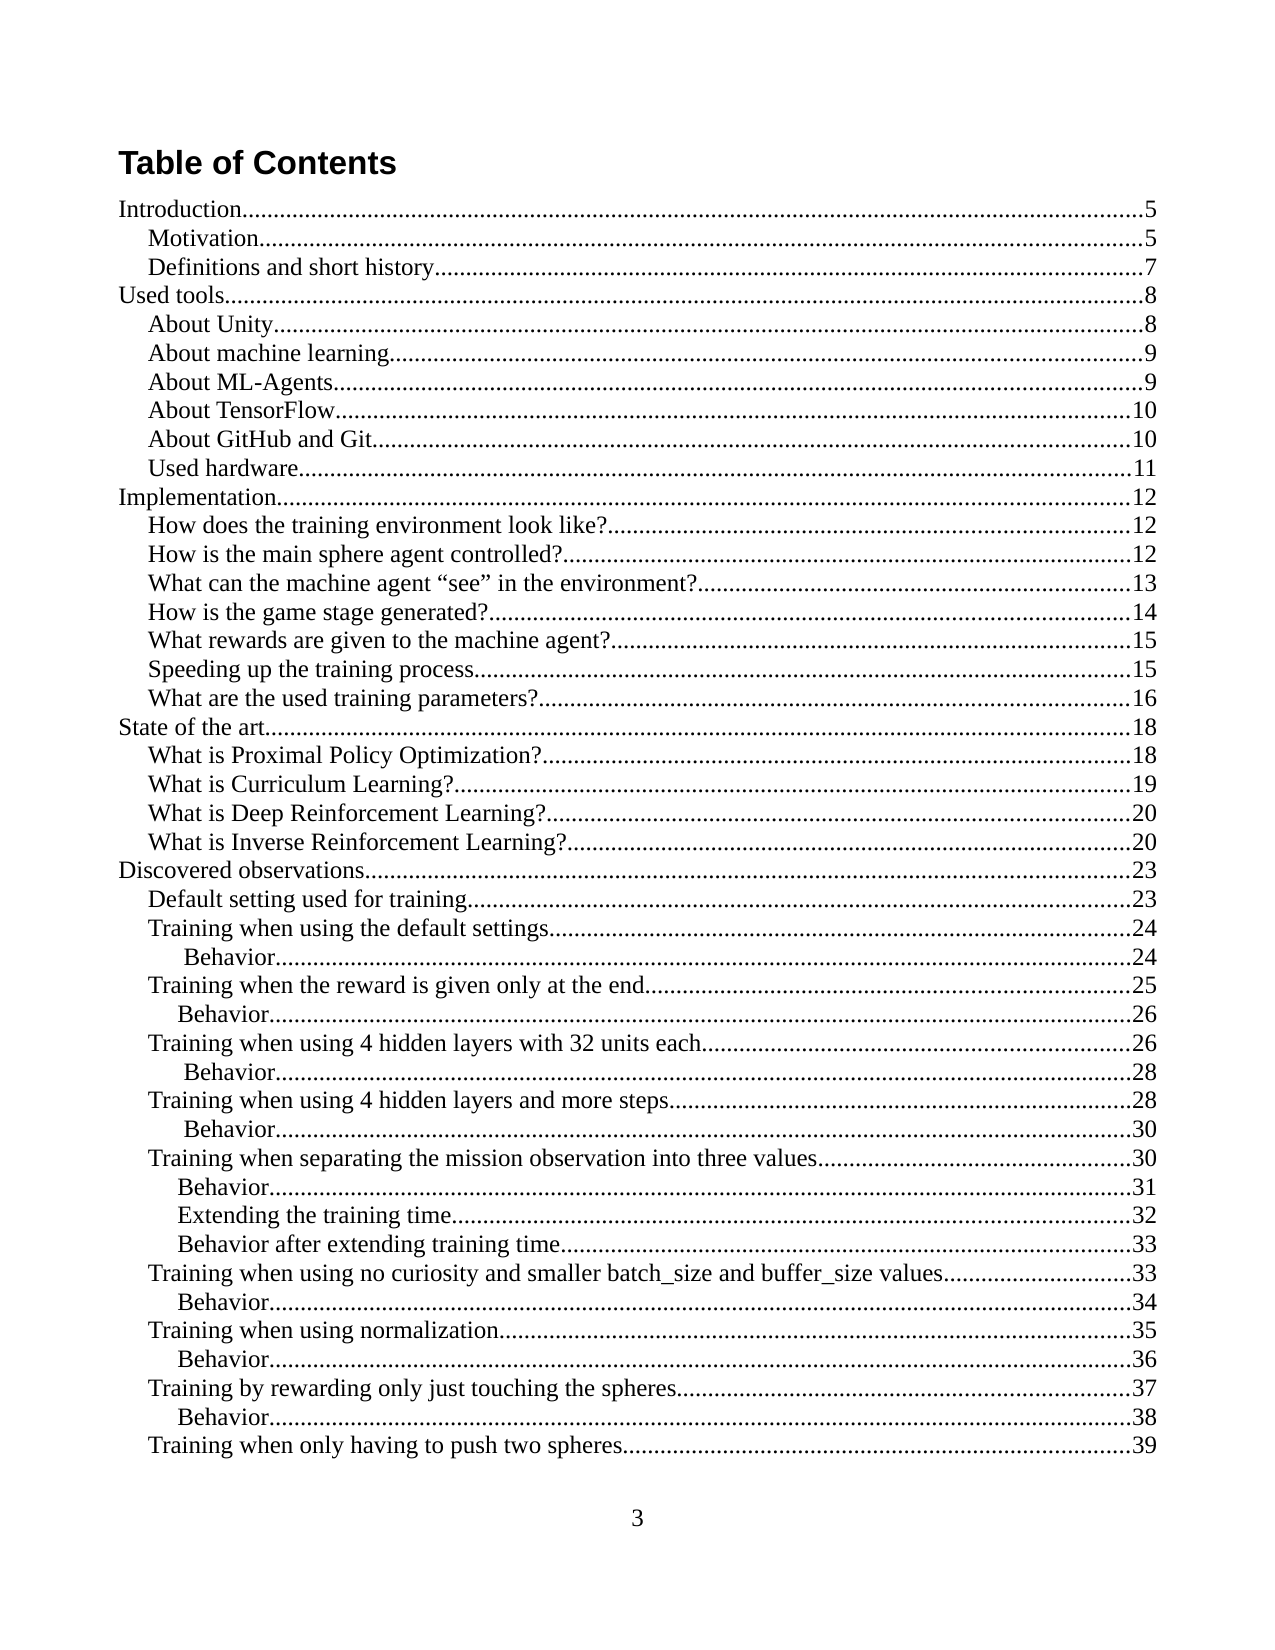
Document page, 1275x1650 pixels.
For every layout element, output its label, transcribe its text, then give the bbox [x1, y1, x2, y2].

text Speeding up the training process 15 [148, 654, 1157, 683]
subtitle Table of Contents [118, 143, 1157, 182]
text Training when the reward is given only at the end 25 [148, 970, 1157, 999]
text Default setting used for training 23 [148, 884, 1157, 913]
text Implementation 12 [118, 482, 1157, 510]
text What are the used training parameters? 16 [148, 683, 1157, 712]
text Behavior 36 [177, 1344, 1157, 1373]
text What can the machine agent “see” in the environment? 13 [148, 568, 1157, 597]
text Training when using normalization 35 [148, 1315, 1157, 1344]
text Introduction 5 [118, 194, 1157, 223]
text Behavior after extending training time 33 [177, 1229, 1157, 1258]
text Behavior 30 [177, 1114, 1157, 1143]
text About GitHub and Git 10 [148, 424, 1157, 453]
text Training by rewarding only just touching the spheres 37 [148, 1373, 1157, 1402]
text Extending the training time 32 [177, 1200, 1157, 1229]
text Training when separating the mission observation into three values 30 [148, 1143, 1157, 1172]
text Behavior 28 [177, 1057, 1157, 1085]
text What is Curriculum Learning? 19 [148, 769, 1157, 798]
text State of the art 18 [118, 712, 1157, 740]
text Training when using no curiosity and smaller batch_size and buffer_size values 33 [148, 1258, 1157, 1287]
text Motivation 5 [148, 223, 1157, 252]
text What is Inverse Reinforcement Learning? 20 [148, 827, 1157, 855]
text Discovered observations 23 [118, 855, 1157, 884]
text Training when using the default settings 24 [148, 913, 1157, 942]
text Used hardware 11 [148, 453, 1157, 482]
text Behavior 24 [177, 942, 1157, 970]
text What rewards are given to the machine agent? 15 [148, 625, 1157, 654]
text How does the training environment look like? 12 [148, 510, 1157, 539]
text Training when using 4 hidden layers and more steps 28 [148, 1085, 1157, 1114]
text About Unity 8 [148, 309, 1157, 338]
text Behavior 31 [177, 1172, 1157, 1200]
text About machine learning 9 [148, 338, 1157, 367]
text About TensorFlow 10 [148, 395, 1157, 424]
text Behavior 38 [177, 1402, 1157, 1430]
text Used tools 8 [118, 280, 1157, 309]
text How is the game stage generated? 14 [148, 597, 1157, 625]
text Training when using 4 hidden layers with 32 units each 26 [148, 1028, 1157, 1057]
text How is the main sphere agent controlled? 12 [148, 539, 1157, 568]
text What is Proximal Policy Optimization? 18 [148, 740, 1157, 769]
text About ML-Agents 9 [148, 367, 1157, 395]
text Training when only having to push two spheres 39 [148, 1430, 1157, 1459]
text Definitions and short history 7 [148, 252, 1157, 280]
text Behavior 26 [177, 999, 1157, 1028]
text Behavior 34 [177, 1287, 1157, 1315]
text What is Deep Reinforcement Learning? 20 [148, 798, 1157, 827]
